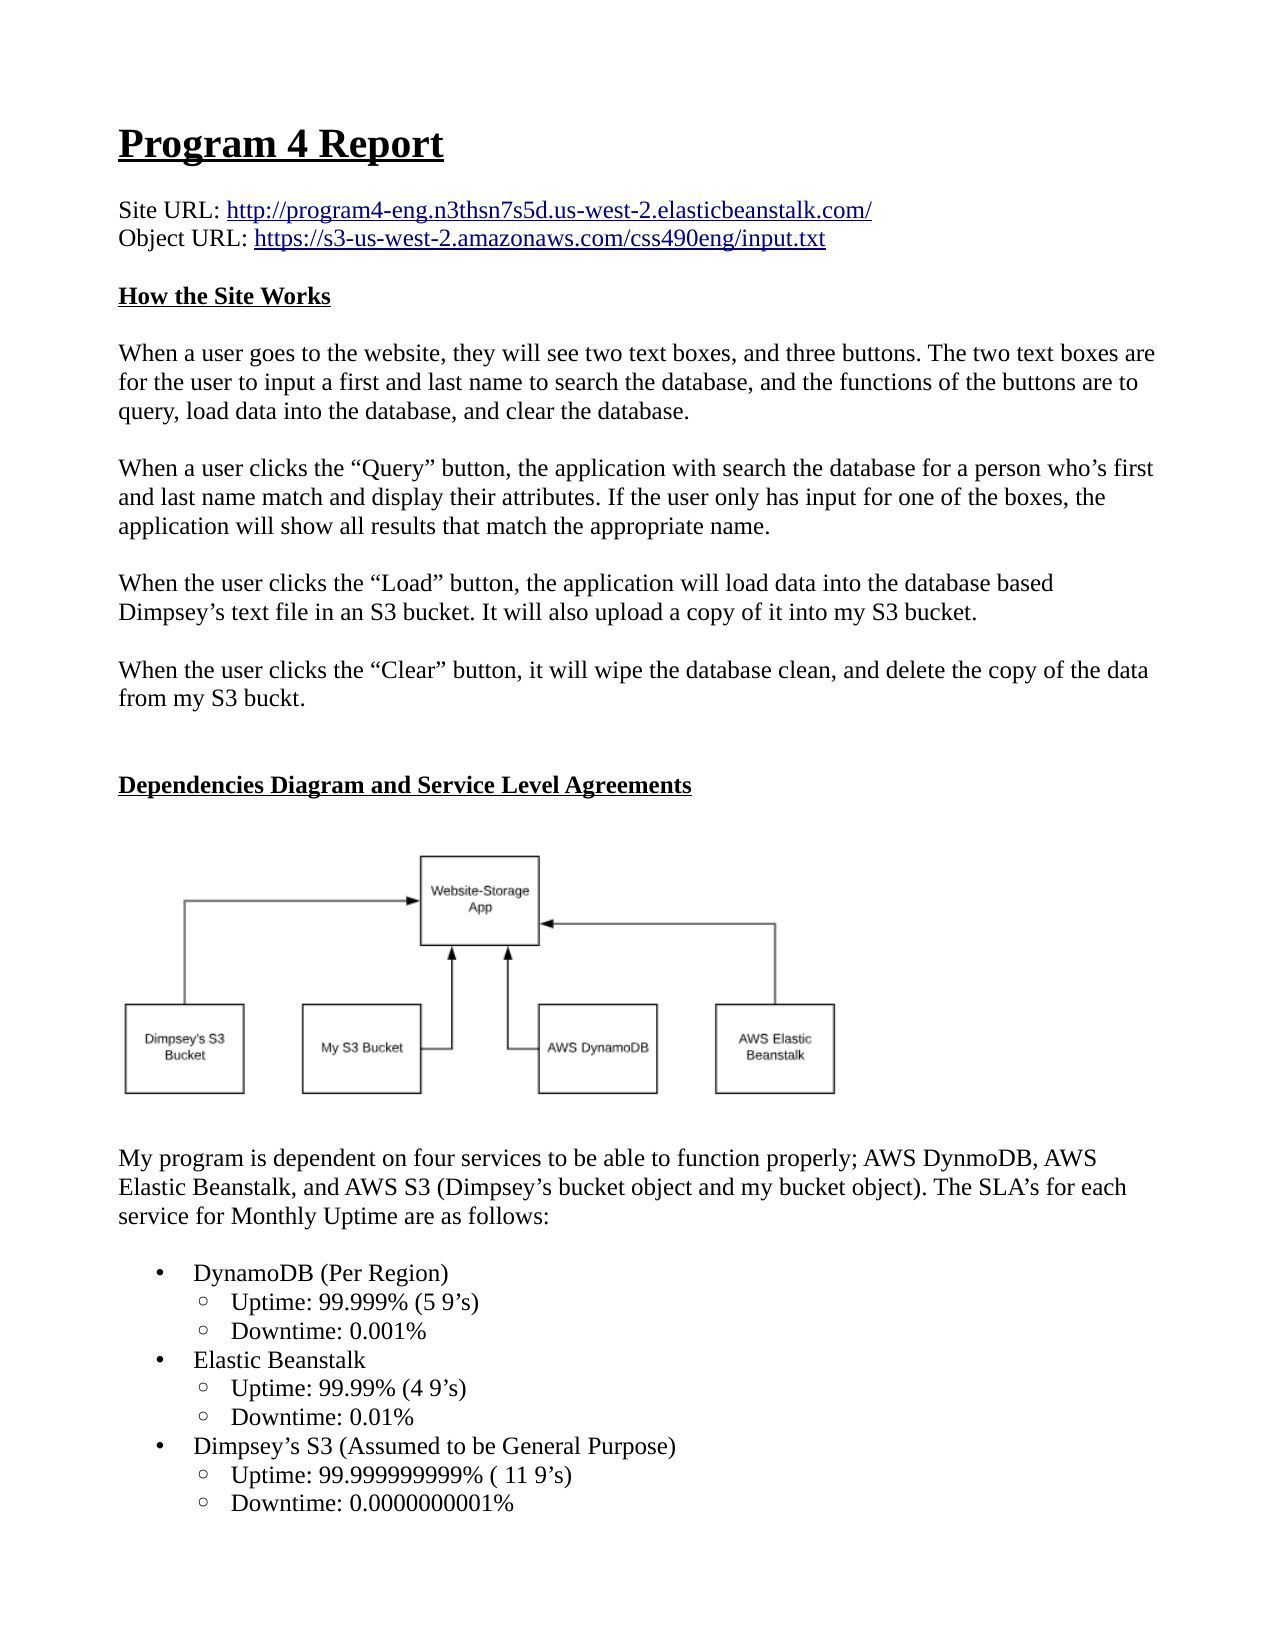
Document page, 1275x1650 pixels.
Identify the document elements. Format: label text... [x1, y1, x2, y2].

text When a user clicks the “Query” button, the application with search the database for a person who’s first and last name match and display their attributes. If the user only has input for one of the boxes, the application will show all results that match the appropriate name. [118, 453, 1157, 540]
list Uptime: 99.99% (4 9’s) [193, 1373, 1157, 1402]
list Elastic Beanstalk [156, 1345, 1157, 1373]
text Object URL: https://s3-us-west-2.amazonaws.com/css490eng/input.txt [118, 223, 1157, 252]
list DynamoDB (Per Region) [156, 1258, 1157, 1287]
list Downtime: 0.0000000001% [193, 1488, 1157, 1517]
list Dimpsey’s S3 (Assumed to be General Purpose) [156, 1431, 1157, 1460]
text Program 4 Report [118, 118, 1157, 166]
list Downtime: 0.01% [193, 1402, 1157, 1431]
text When a user goes to the website, they will see two text boxes, and three buttons. The two text boxes are for the user to input a first and last name to search the database, and the functions of the buttons are to query, load data into the database, and clear the database. [118, 338, 1157, 425]
text Site URL: http://program4-eng.n3thsn7s5d.us-west-2.elasticbeanstalk.com/ [118, 195, 1157, 223]
text When the user clicks the “Clear” button, it will wipe the database clean, and delete the copy of the data from my S3 buckt. [118, 655, 1157, 712]
list Uptime: 99.999% (5 9’s) [193, 1287, 1157, 1316]
list Uptime: 99.999999999% ( 11 9’s) [193, 1460, 1157, 1488]
text My program is dependent on four services to be able to function properly; AWS DynmoDB, AWS Elastic Beanstalk, and AWS S3 (Dimpsey’s bucket object and my bucket object). The SLA’s for each service for Monthly Uptime are as follows: [118, 1143, 1157, 1230]
text How the Site Works [118, 281, 1157, 310]
text Dependencies Diagram and Service Level Agreements [118, 770, 1157, 798]
picture [96, 827, 864, 1123]
text When the user clicks the “Load” button, the application will load data into the database based Dimpsey’s text file in an S3 bucket. It will also upload a copy of it into my S3 bucket. [118, 568, 1157, 626]
list Downtime: 0.001% [193, 1316, 1157, 1345]
